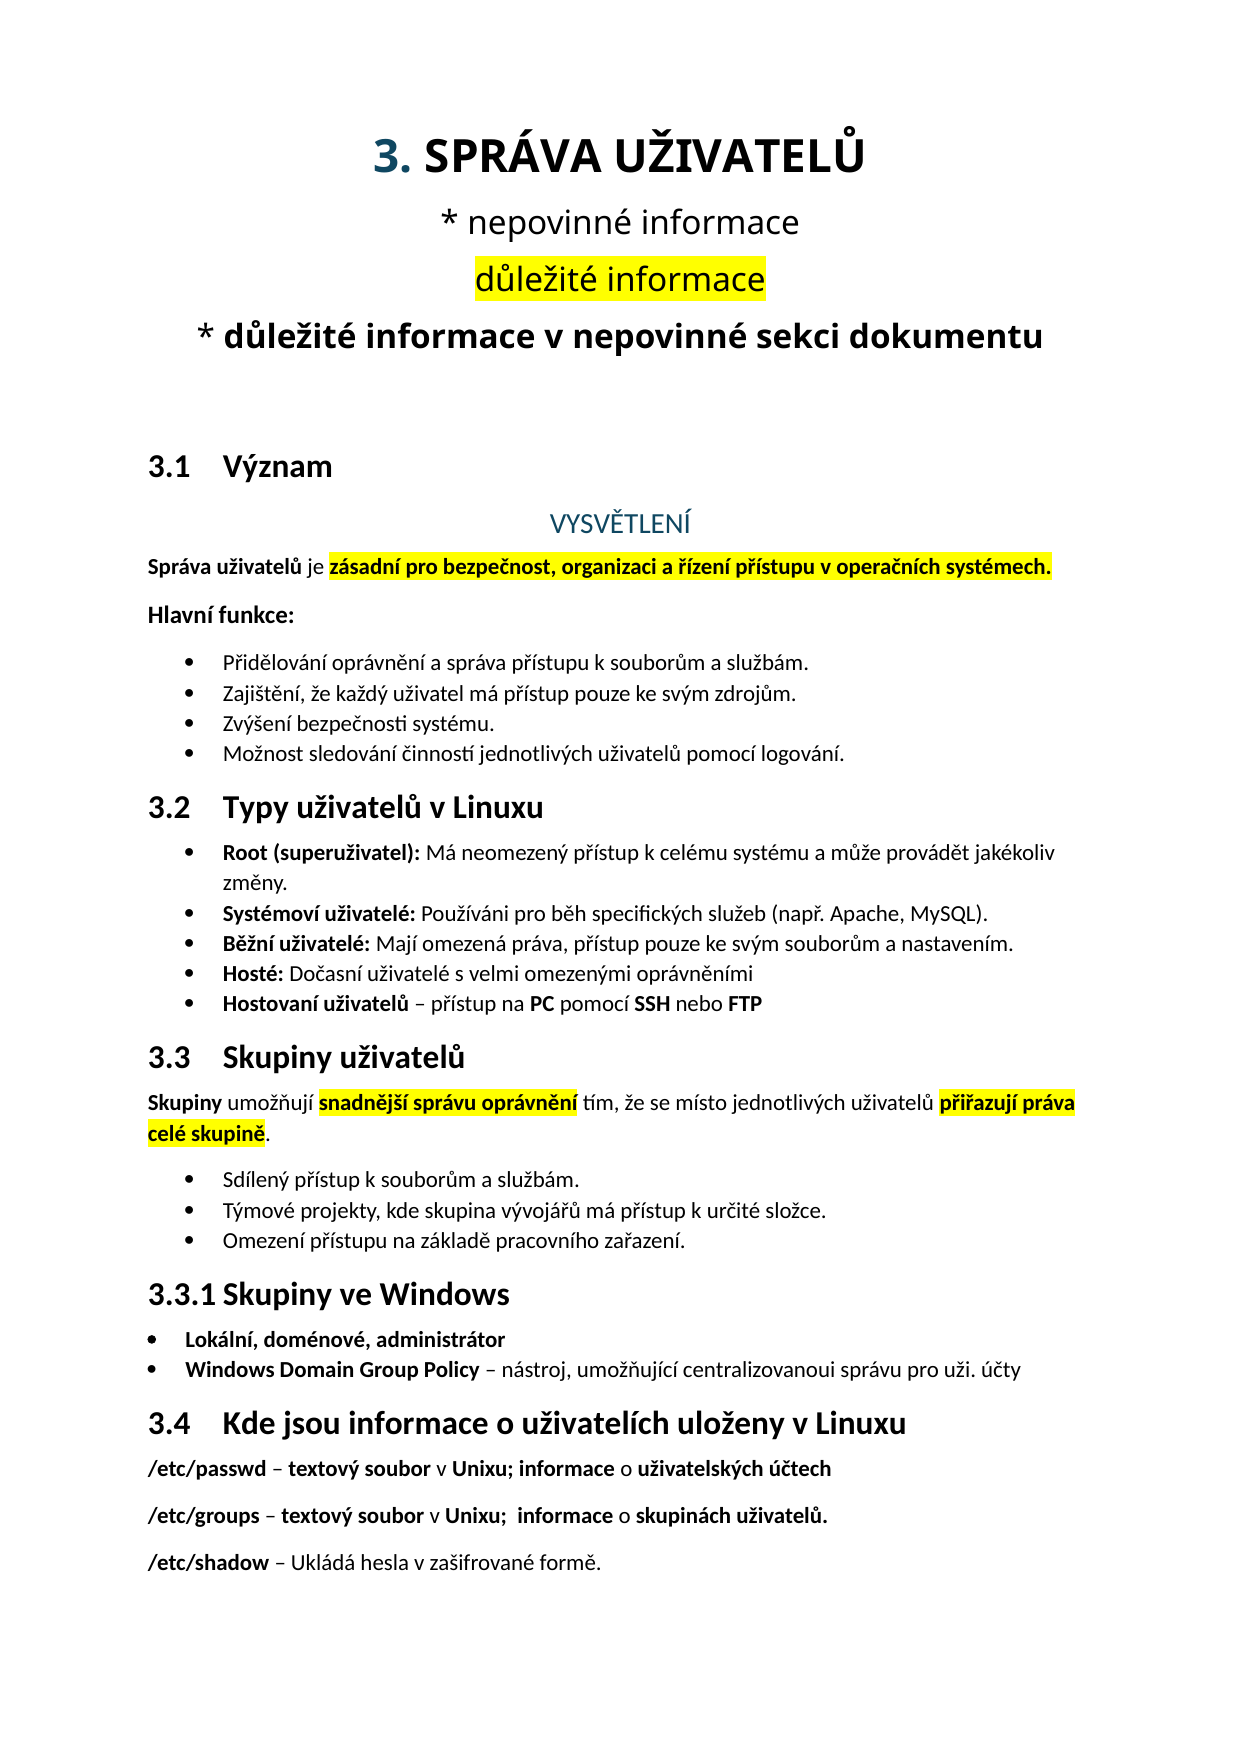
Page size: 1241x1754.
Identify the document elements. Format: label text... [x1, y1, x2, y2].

list Root (superuživatel): Má neomezený přístup k celému systému a může provádět jakékoliv změny. [185, 838, 1093, 896]
list Zvýšení bezpečnosti systému. [185, 709, 1093, 737]
list Přidělování oprávnění a správa přístupu k souborům a službám. [185, 648, 1093, 676]
list Systémoví uživatelé: Používáni pro běh specifických služeb (např. Apache, MySQL). [185, 899, 1093, 927]
subtitle Význam [148, 444, 1093, 485]
list Hostovaní uživatelů – přístup na PC pomocí SSH nebo FTP [185, 989, 1093, 1017]
list Windows Domain Group Policy – nástroj, umožňující centralizovanoui správu pro uži. účty [148, 1355, 1093, 1383]
list Běžní uživatelé: Mají omezená práva, přístup pouze ke svým souborům a nastavením. [185, 929, 1093, 957]
subtitle VYSVĚTLENÍ [148, 505, 1093, 541]
text * důležité informace v nepovinné sekci dokumentu [148, 313, 1093, 359]
list Zajištění, že každý uživatel má přístup pouze ke svým zdrojům. [185, 679, 1093, 707]
subtitle Kde jsou informace o uživatelích uloženy v Linuxu [148, 1402, 1093, 1443]
subtitle 3. SPRÁVA UŽIVATELŮ [148, 124, 1093, 186]
text /etc/groups – textový soubor v Unixu; informace o skupinách uživatelů. [148, 1501, 1093, 1529]
subtitle * nepovinné informace [148, 199, 1093, 244]
text /etc/shadow – Ukládá hesla v zašifrované formě. [148, 1548, 1093, 1576]
subtitle Skupiny uživatelů [148, 1036, 1093, 1077]
list Hosté: Dočasní uživatelé s velmi omezenými oprávněními [185, 959, 1093, 987]
text /etc/passwd – textový soubor v Unixu; informace o uživatelských účtech [148, 1454, 1093, 1482]
list Omezení přístupu na základě pracovního zařazení. [185, 1226, 1093, 1254]
list Možnost sledování činností jednotlivých uživatelů pomocí logování. [185, 739, 1093, 767]
subtitle důležité informace [148, 256, 1093, 301]
list Týmové projekty, kde skupina vývojářů má přístup k určité složce. [185, 1196, 1093, 1224]
text Správa uživatelů je zásadní pro bezpečnost, organizaci a řízení přístupu v operačních systémech. [148, 552, 1093, 580]
list Sdílený přístup k souborům a službám. [185, 1166, 1093, 1193]
text Hlavní funkce: [148, 599, 1093, 629]
subtitle Typy uživatelů v Linuxu [148, 786, 1093, 827]
list Lokální, doménové, administrátor [148, 1325, 1093, 1353]
subtitle Skupiny ve Windows [148, 1273, 1093, 1313]
text Skupiny umožňují snadnější správu oprávnění tím, že se místo jednotlivých uživatelů přiřazují práva celé skupině. [148, 1088, 1093, 1147]
